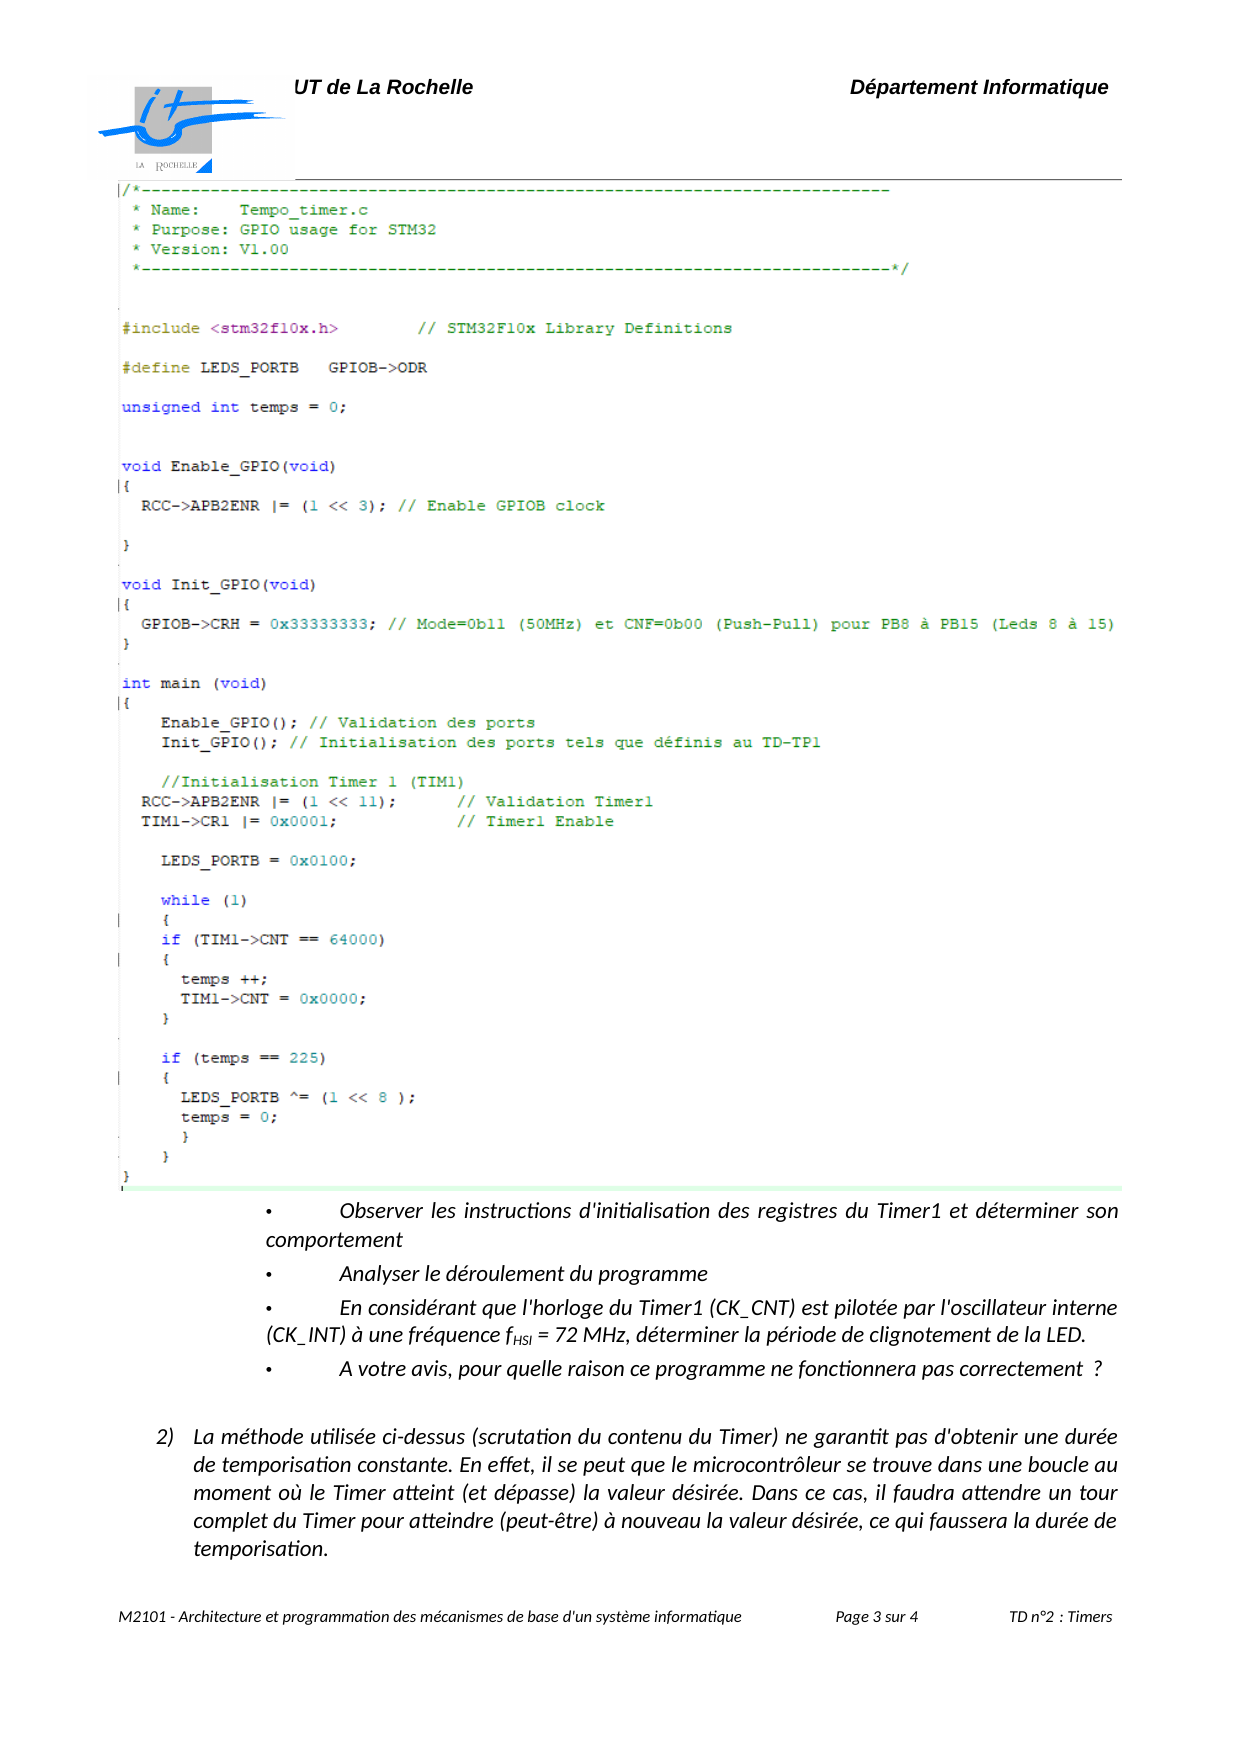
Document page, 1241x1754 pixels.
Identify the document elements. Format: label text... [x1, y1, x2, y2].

list A votre avis, pour quelle raison ce programme ne fonctionnera pas correctement ? [266, 1354, 1122, 1383]
list Analyser le déroulement du programme [266, 1259, 1122, 1287]
list Observer les instructions d'initialisation des registres du Timer1 et déterminer son comportement [266, 1197, 1122, 1253]
list La méthode utilisée ci-dessus (scrutation du contenu du Timer) ne garantit pas d'obtenir une durée de temporisation constante. En effet, il se peut que le microcontrôleur se trouve dans une boucle au moment où le Timer atteint (et dépasse) la valeur désirée. Dans ce cas, il faudra attendre un tour complet du Timer pour atteindre (peut-être) à nouveau la valeur désirée, ce qui faussera la durée de temporisation. [156, 1422, 1122, 1563]
list En considérant que l'horloge du Timer1 (CK_CNT) est pilotée par l'oscillateur interne (CK_INT) à une fréquence fHSI = 72 MHz, déterminer la période de clignotement de la LED. [266, 1293, 1122, 1349]
